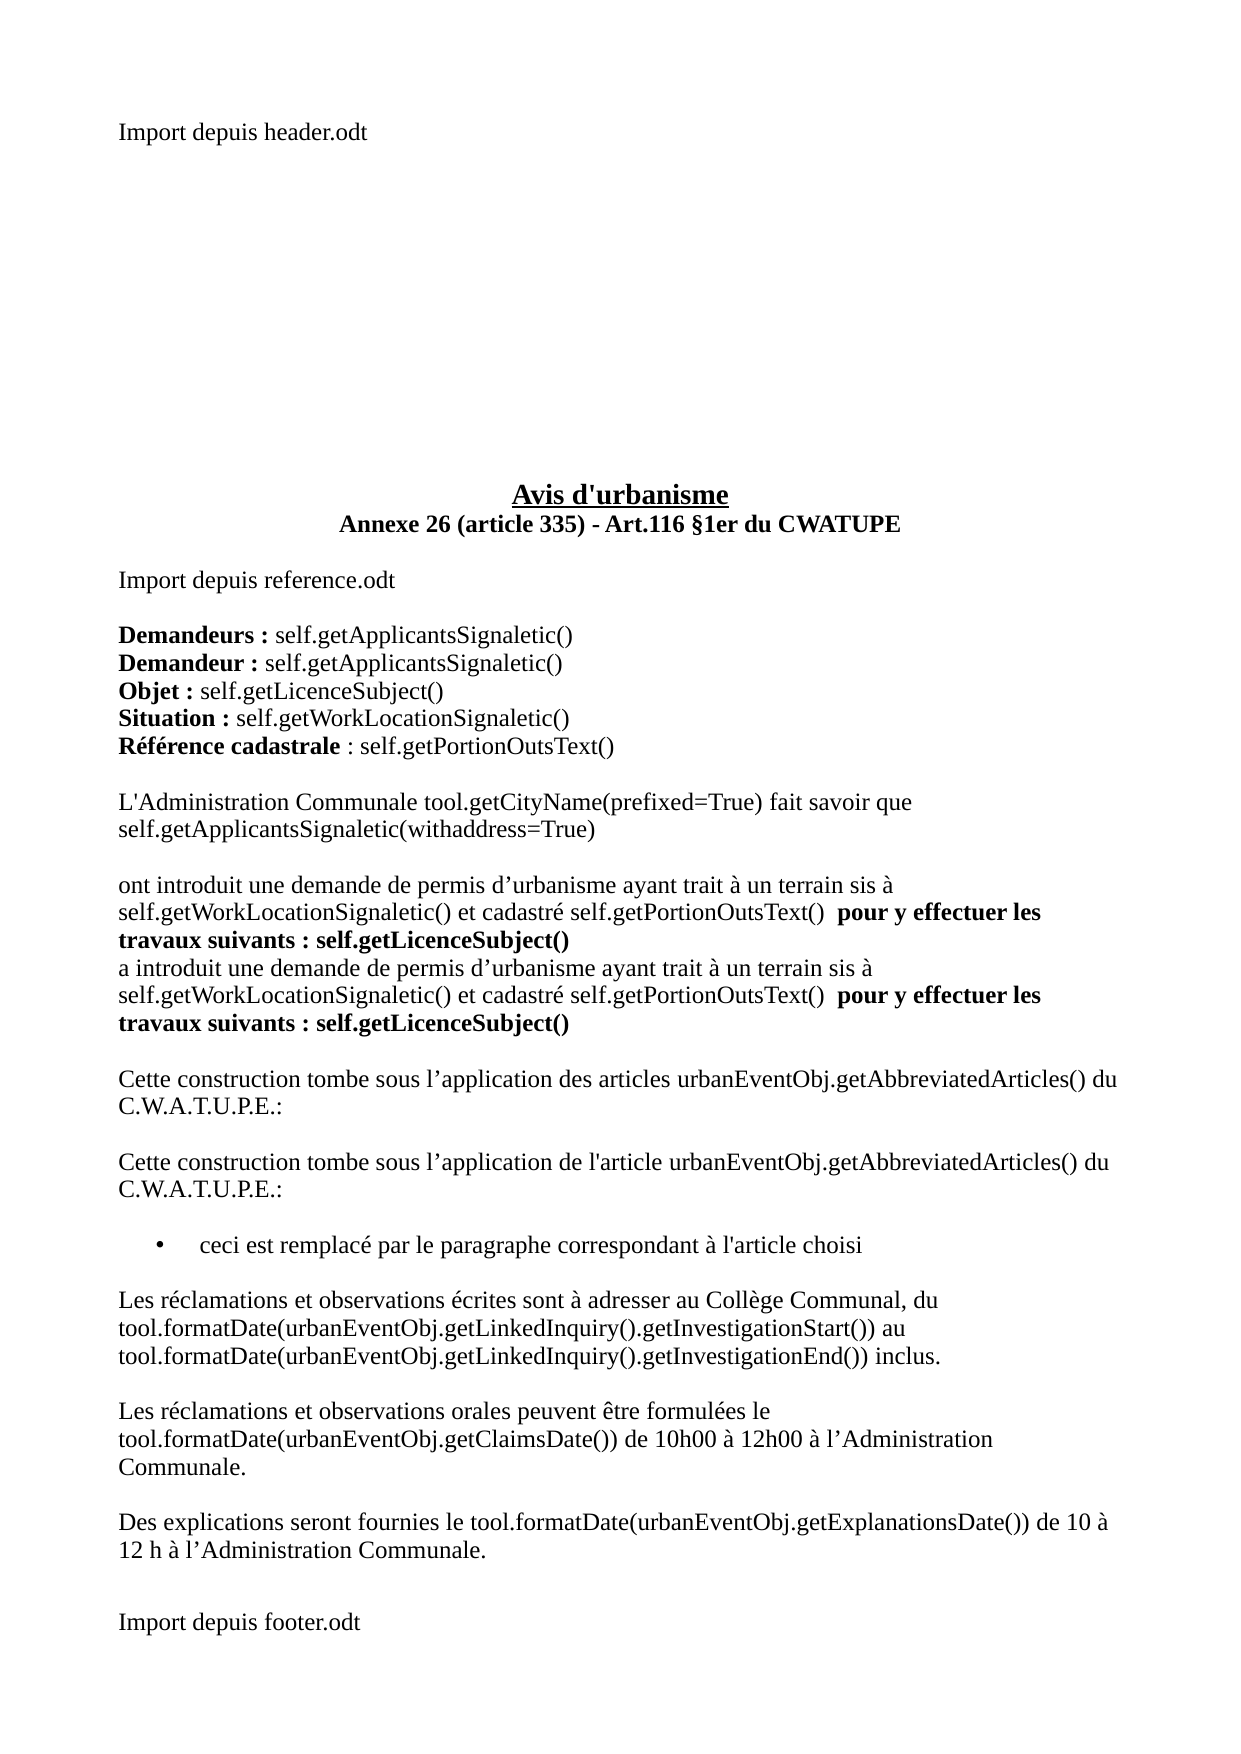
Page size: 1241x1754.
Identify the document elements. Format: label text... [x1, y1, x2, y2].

text Cette construction tombe sous l’application de l'article urbanEventObj.getAbbreviatedArticles() du C.W.A.T.U.P.E.: [118, 1120, 1122, 1203]
text a introduit une demande de permis d’urbanisme ayant trait à un terrain sis à self.getWorkLocationSignaletic() et cadastré self.getPortionOutsText() pour y effectuer les travaux suivants : self.getLicenceSubject() [118, 954, 1122, 1037]
text Les réclamations et observations écrites sont à adresser au Collège Communal, du tool.formatDate(urbanEventObj.getLinkedInquiry().getInvestigationStart()) au tool.formatDate(urbanEventObj.getLinkedInquiry().getInvestigationEnd()) inclus. [118, 1286, 1122, 1369]
text Cette construction tombe sous l’application des articles urbanEventObj.getAbbreviatedArticles() du C.W.A.T.U.P.E.: [118, 1037, 1122, 1120]
text Demandeur : self.getApplicantsSignaletic() [118, 649, 1122, 677]
text L'Administration Communale tool.getCityName(prefixed=True) fait savoir que self.getApplicantsSignaletic(withaddress=True) [118, 788, 1122, 843]
title Annexe 26 (article 335) - Art.116 §1er du CWATUPE [118, 511, 1122, 538]
text Situation : self.getWorkLocationSignaletic() [118, 704, 1122, 732]
text Import depuis header.odt [118, 118, 539, 146]
text Demandeurs : self.getApplicantsSignaletic() [118, 621, 1122, 649]
text Référence cadastrale : self.getPortionOutsText() [118, 732, 1122, 760]
title Avis d'urbanisme [118, 478, 1122, 511]
text Les réclamations et observations orales peuvent être formulées le tool.formatDate(urbanEventObj.getClaimsDate()) de 10h00 à 12h00 à l’Administration Communale. Des explications seront fournies le tool.formatDate(urbanEventObj.getExplanationsDate()) de 10 à 12 h à l’Administration Communale. [118, 1397, 1122, 1563]
text Import depuis reference.odt [118, 566, 1122, 594]
list ceci est remplacé par le paragraphe correspondant à l'article choisi [156, 1231, 1122, 1259]
text ont introduit une demande de permis d’urbanisme ayant trait à un terrain sis à self.getWorkLocationSignaletic() et cadastré self.getPortionOutsText() pour y effectuer les travaux suivants : self.getLicenceSubject() [118, 871, 1122, 954]
text Objet : self.getLicenceSubject() [118, 677, 1122, 704]
